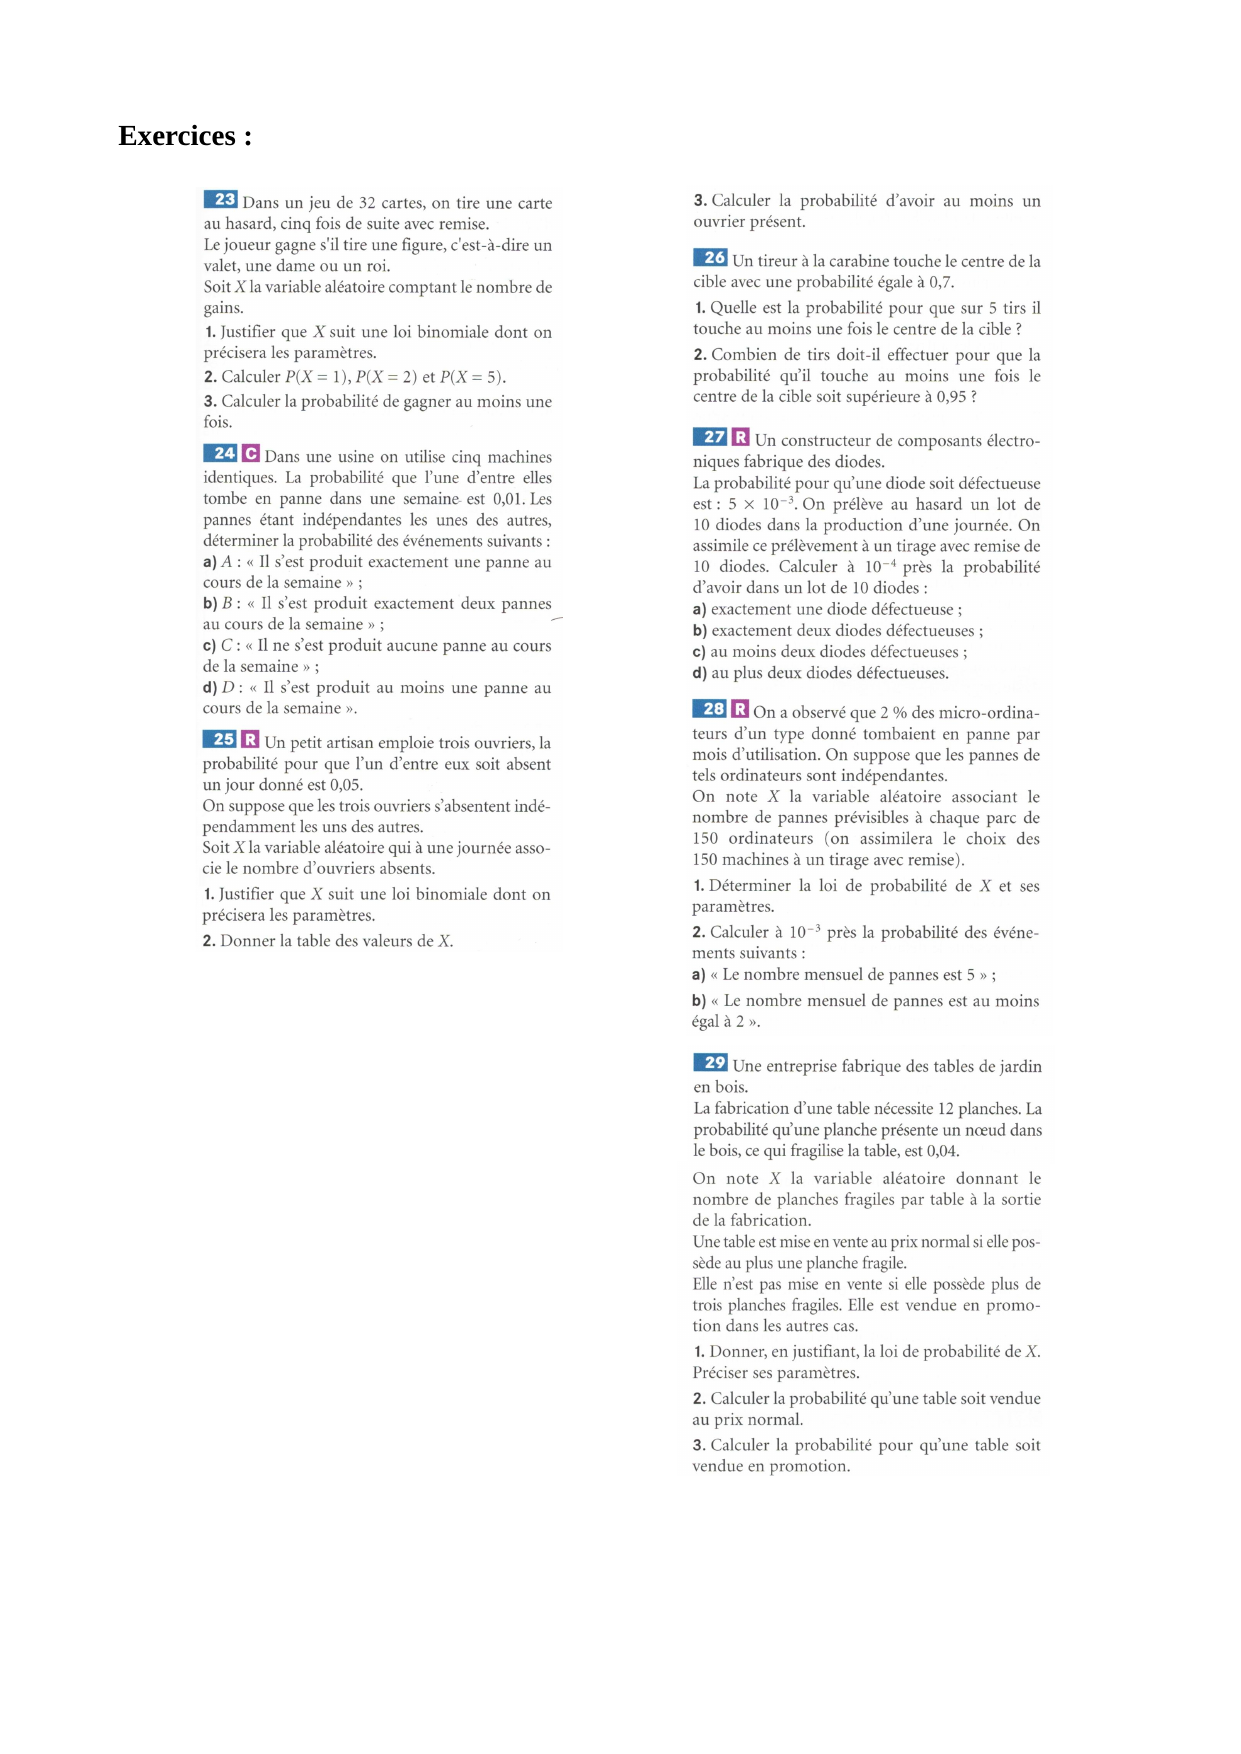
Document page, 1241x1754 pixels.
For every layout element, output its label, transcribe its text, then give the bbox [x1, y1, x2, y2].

text Exercices : [118, 118, 1122, 152]
